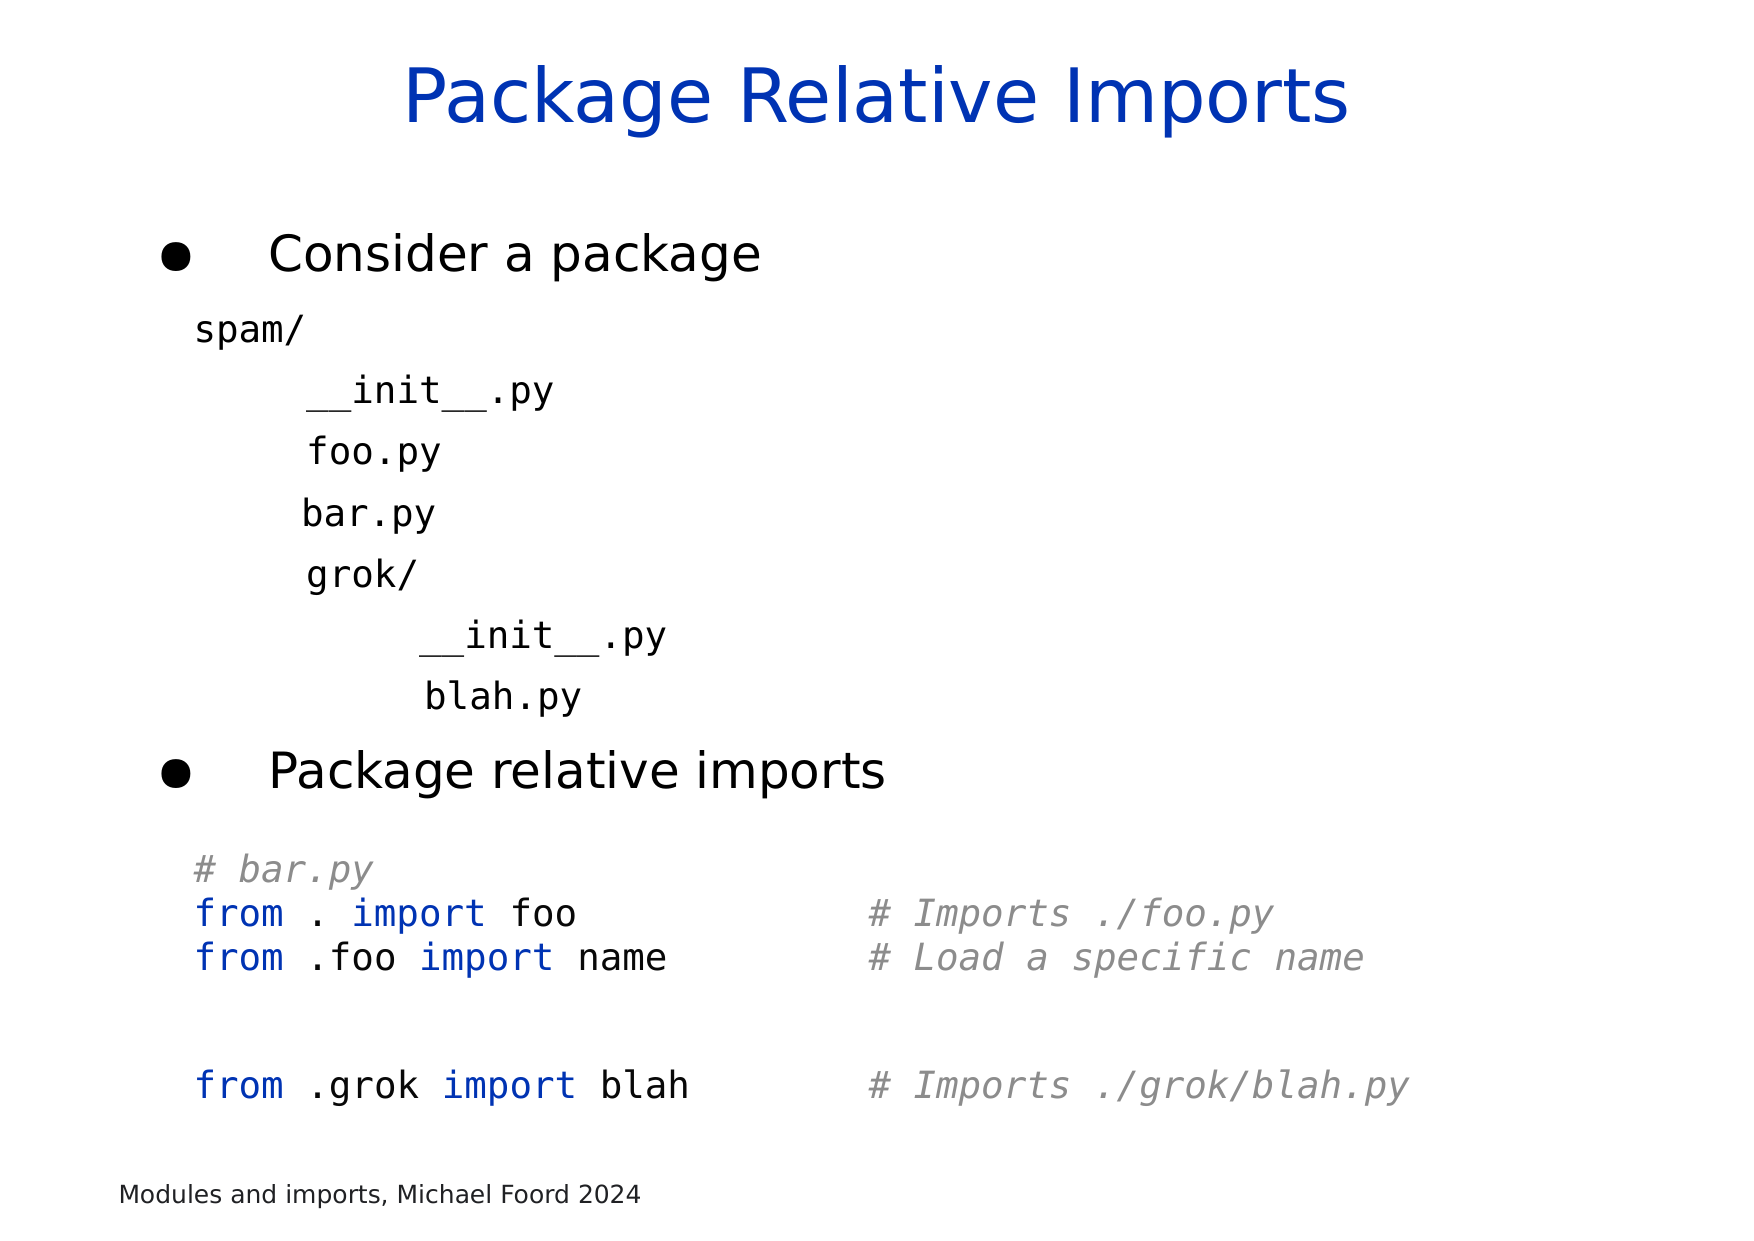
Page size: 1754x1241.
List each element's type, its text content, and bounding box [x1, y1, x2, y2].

text from .grok import blah # Imports ./grok/blah.py [193, 1020, 1636, 1108]
text Package Relative Imports [118, 53, 1636, 140]
text foo.py [193, 430, 1636, 473]
list Package relative imports [156, 742, 1636, 801]
text bar.py [193, 491, 1636, 535]
text __init__.py [193, 614, 1636, 657]
text blah.py [266, 675, 1636, 718]
text spam/ [193, 307, 1636, 351]
text # bar.py from . import foo # Imports ./foo.py from .foo import name # Load a specific name [193, 848, 1636, 979]
text grok/ [193, 552, 1636, 596]
list Consider a package [156, 225, 1636, 284]
text __init__.py [193, 369, 1636, 412]
